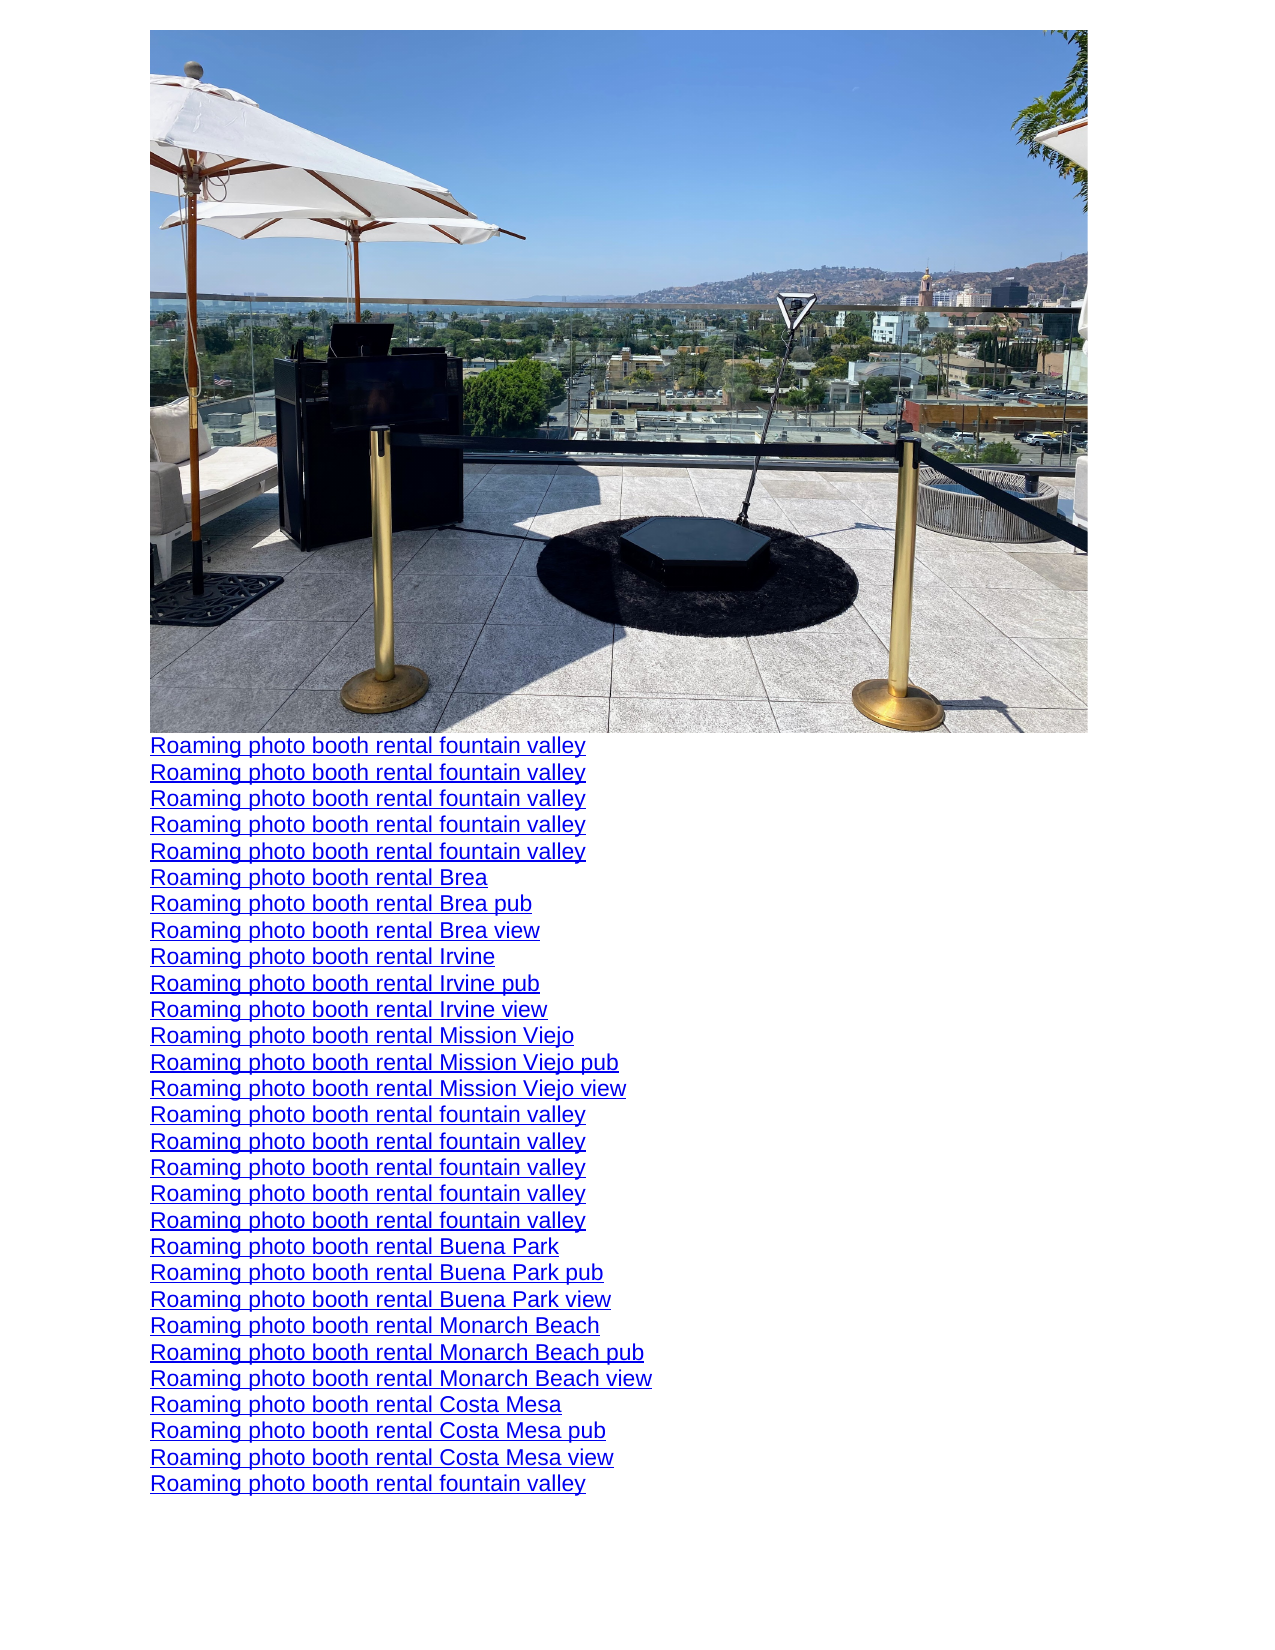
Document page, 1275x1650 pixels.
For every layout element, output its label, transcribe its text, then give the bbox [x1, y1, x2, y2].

text Roaming photo booth rental Buena Park pub [150, 1259, 1125, 1286]
text Roaming photo booth rental fountain valley [150, 1154, 1125, 1180]
text Roaming photo booth rental Mission Viejo [150, 1022, 1125, 1048]
text Roaming photo booth rental Buena Park view [150, 1286, 1125, 1312]
text Roaming photo booth rental fountain valley [150, 1128, 1125, 1154]
text Roaming photo booth rental Monarch Beach pub [150, 1338, 1125, 1365]
text Roaming photo booth rental Costa Mesa pub [150, 1417, 1125, 1444]
text Roaming photo booth rental fountain valley [150, 1180, 1125, 1207]
text Roaming photo booth rental fountain valley [150, 1470, 1125, 1497]
text Roaming photo booth rental Irvine pub [150, 969, 1125, 996]
text Roaming photo booth rental fountain valley [150, 732, 1125, 759]
text Roaming photo booth rental Brea [150, 864, 1125, 890]
text Roaming photo booth rental fountain valley [150, 785, 1125, 811]
text Roaming photo booth rental Monarch Beach [150, 1312, 1125, 1338]
text Roaming photo booth rental Costa Mesa [150, 1391, 1125, 1417]
text Roaming photo booth rental fountain valley [150, 1101, 1125, 1128]
text Roaming photo booth rental fountain valley [150, 1207, 1125, 1233]
text Roaming photo booth rental Mission Viejo pub [150, 1048, 1125, 1075]
picture [150, 30, 1088, 733]
text Roaming photo booth rental Brea view [150, 917, 1125, 943]
text Roaming photo booth rental Brea pub [150, 890, 1125, 917]
text Roaming photo booth rental fountain valley [150, 759, 1125, 785]
text Roaming photo booth rental Irvine view [150, 996, 1125, 1022]
text Roaming photo booth rental fountain valley [150, 811, 1125, 838]
text Roaming photo booth rental Costa Mesa view [150, 1444, 1125, 1470]
text Roaming photo booth rental Monarch Beach view [150, 1365, 1125, 1391]
text Roaming photo booth rental Irvine [150, 943, 1125, 969]
text Roaming photo booth rental fountain valley [150, 838, 1125, 864]
text Roaming photo booth rental Mission Viejo view [150, 1075, 1125, 1101]
text Roaming photo booth rental Buena Park [150, 1233, 1125, 1259]
